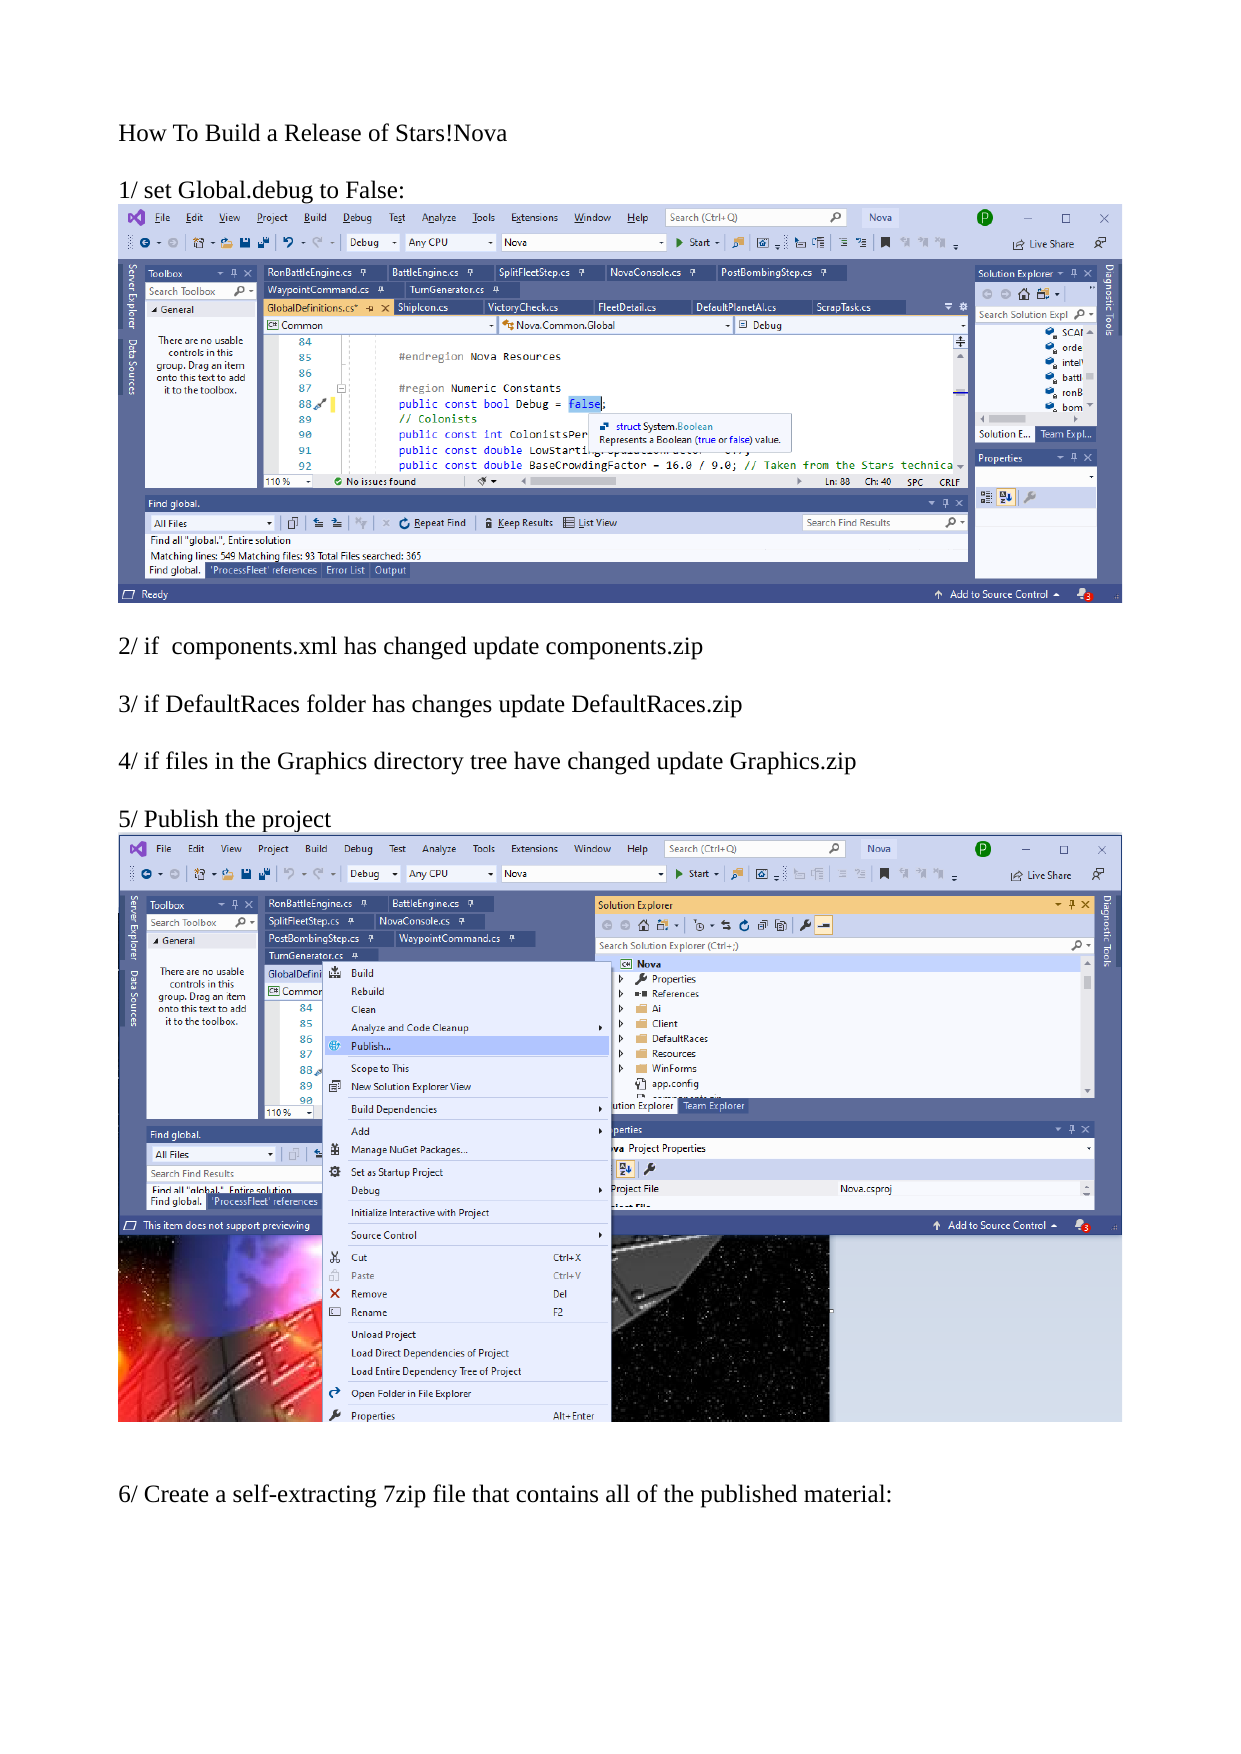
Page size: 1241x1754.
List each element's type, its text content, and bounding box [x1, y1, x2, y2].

text 1/ set Global.debug to False: [118, 176, 1122, 204]
text 4/ if files in the Graphics directory tree have changed update Graphics.zip [118, 746, 1122, 775]
text 5/ Publish the project [118, 804, 1122, 832]
text 2/ if components.xml has changed update components.zip [118, 631, 1122, 660]
text How To Build a Release of Stars!Nova [118, 118, 1122, 147]
text 6/ Create a self-extracting 7zip file that contains all of the published material: [118, 1479, 1122, 1508]
text 3/ if DefaultRaces folder has changes update DefaultRaces.zip [118, 689, 1122, 718]
picture [118, 204, 1123, 603]
